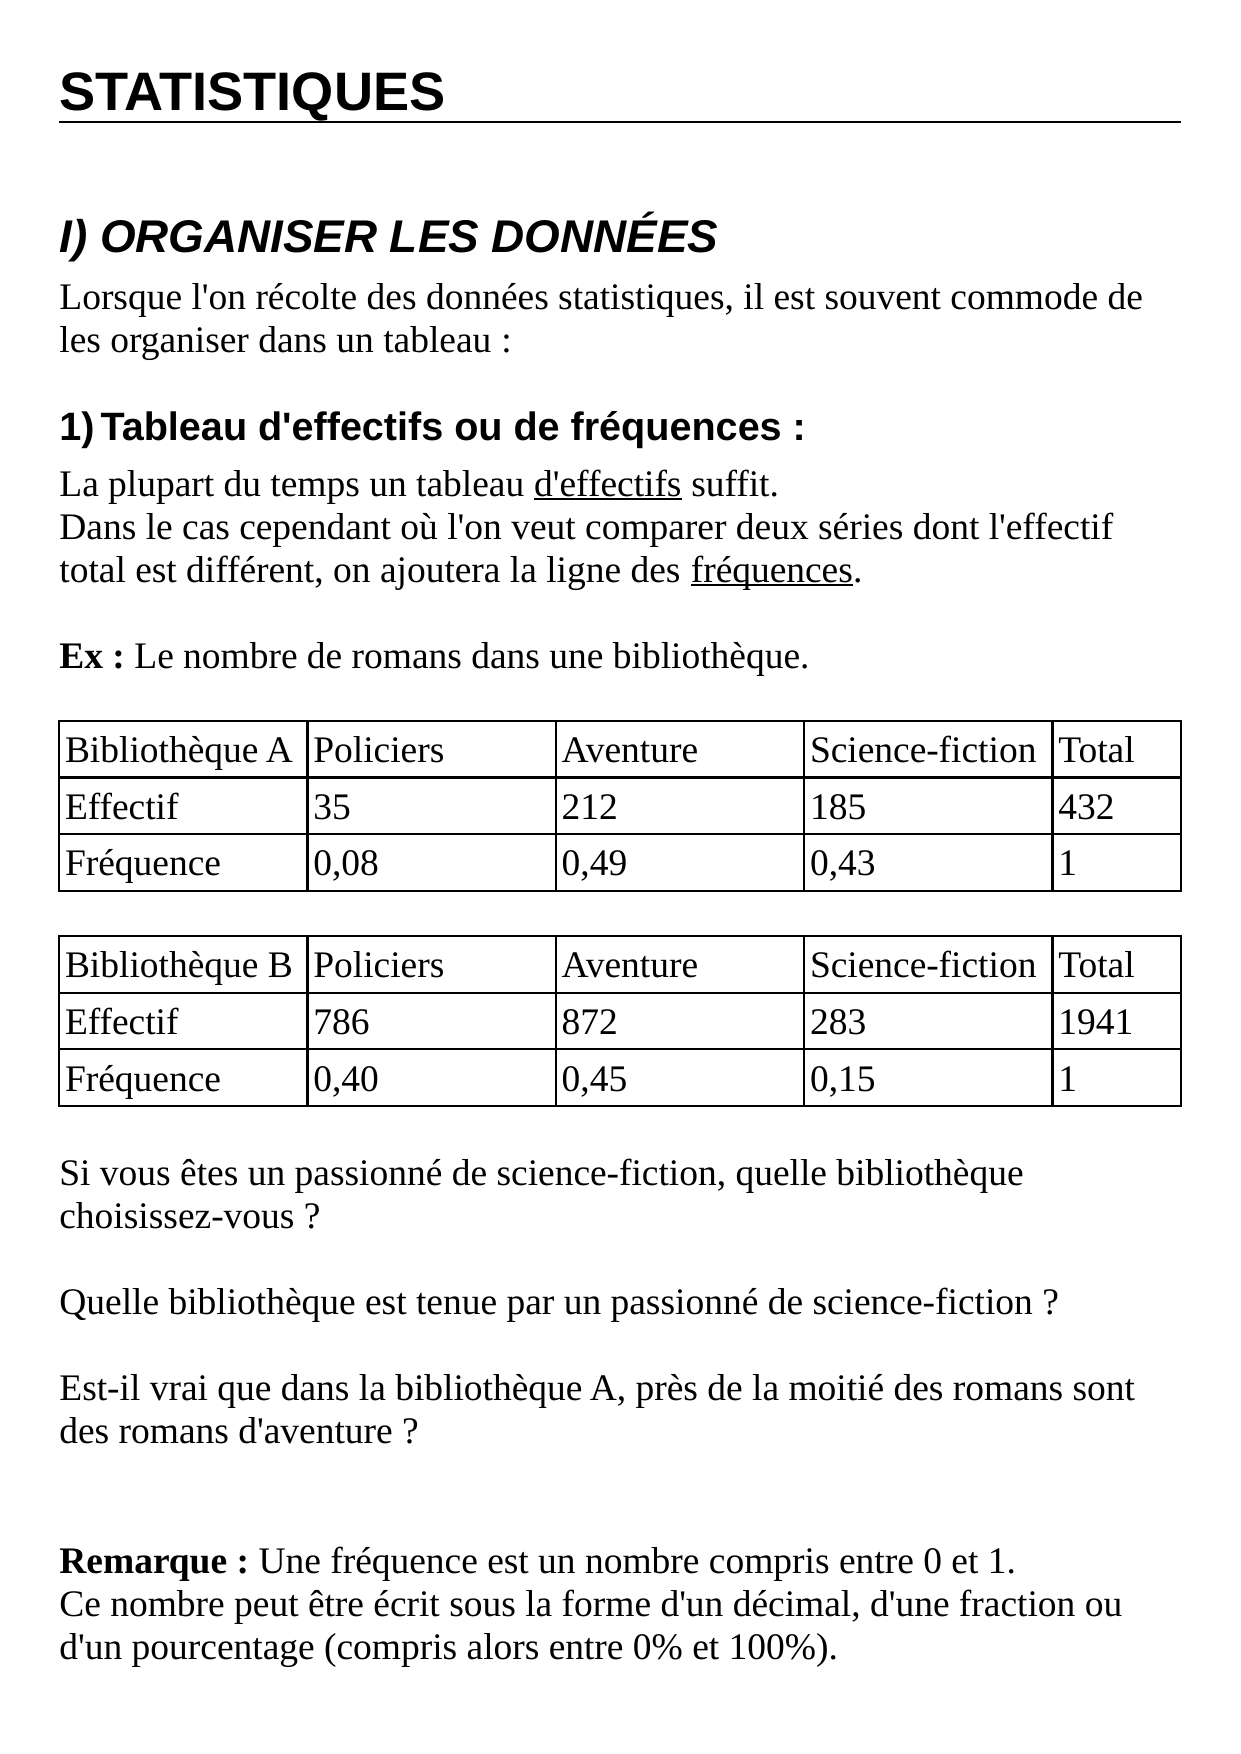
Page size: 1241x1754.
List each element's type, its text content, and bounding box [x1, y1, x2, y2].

table_header Policiers [309, 722, 555, 776]
table_header Science-fiction [805, 937, 1051, 992]
table_cell 0,15 [805, 1050, 1051, 1105]
table_cell Fréquence [60, 1050, 306, 1105]
table_cell 0,40 [309, 1050, 555, 1105]
table_header Total [1054, 722, 1180, 776]
table_cell 0,43 [805, 835, 1051, 890]
table_cell 872 [557, 994, 803, 1048]
text Est-il vrai que dans la bibliothèque A, près de la moitié des romans sont des romans d'aventure ? [59, 1366, 1181, 1452]
table_header Total [1054, 937, 1180, 992]
text Remarque : Une fréquence est un nombre compris entre 0 et 1. Ce nombre peut être écrit sous la forme d'un décimal, d'une fraction ou d'un pourcentage (compris alors entre 0% et 100%). [59, 1538, 1181, 1668]
list Organiser Les données [59, 210, 1181, 262]
list Tableau d'effectifs ou de fréquences : [59, 403, 1181, 449]
table_cell 432 [1054, 779, 1180, 833]
table_cell 786 [309, 994, 555, 1048]
text Lorsque l'on récolte des données statistiques, il est souvent commode de les organiser dans un tableau : [59, 274, 1181, 360]
table_cell 1 [1054, 1050, 1180, 1105]
text Dans le cas cependant où l'on veut comparer deux séries dont l'effectif total est différent, on ajoutera la ligne des fréquences. [59, 504, 1181, 590]
text La plupart du temps un tableau d'effectifs suffit. [59, 461, 1181, 504]
table_header Aventure [557, 722, 803, 776]
table_header Policiers [309, 937, 555, 992]
table_cell 1 [1054, 835, 1180, 890]
table_cell 185 [805, 779, 1051, 833]
text Si vous êtes un passionné de science-fiction, quelle bibliothèque choisissez-vous ? [59, 1150, 1181, 1236]
table_header Bibliothèque B [60, 937, 306, 992]
table_cell Fréquence [60, 835, 306, 890]
table_cell 0,08 [309, 835, 555, 890]
table_cell Effectif [60, 994, 306, 1048]
text Ex : Le nombre de romans dans une bibliothèque. [59, 633, 1181, 677]
table_header Science-fiction [805, 722, 1051, 776]
table_cell 283 [805, 994, 1051, 1048]
text Statistiques [59, 59, 1181, 121]
table_cell 0,49 [557, 835, 803, 890]
table_header Aventure [557, 937, 803, 992]
table_cell 35 [309, 779, 555, 833]
text Quelle bibliothèque est tenue par un passionné de science-fiction ? [59, 1279, 1181, 1323]
table_cell 1941 [1054, 994, 1180, 1048]
table_header Bibliothèque A [60, 722, 306, 776]
table_cell Effectif [60, 779, 306, 833]
table_cell 212 [557, 779, 803, 833]
table_cell 0,45 [557, 1050, 803, 1105]
